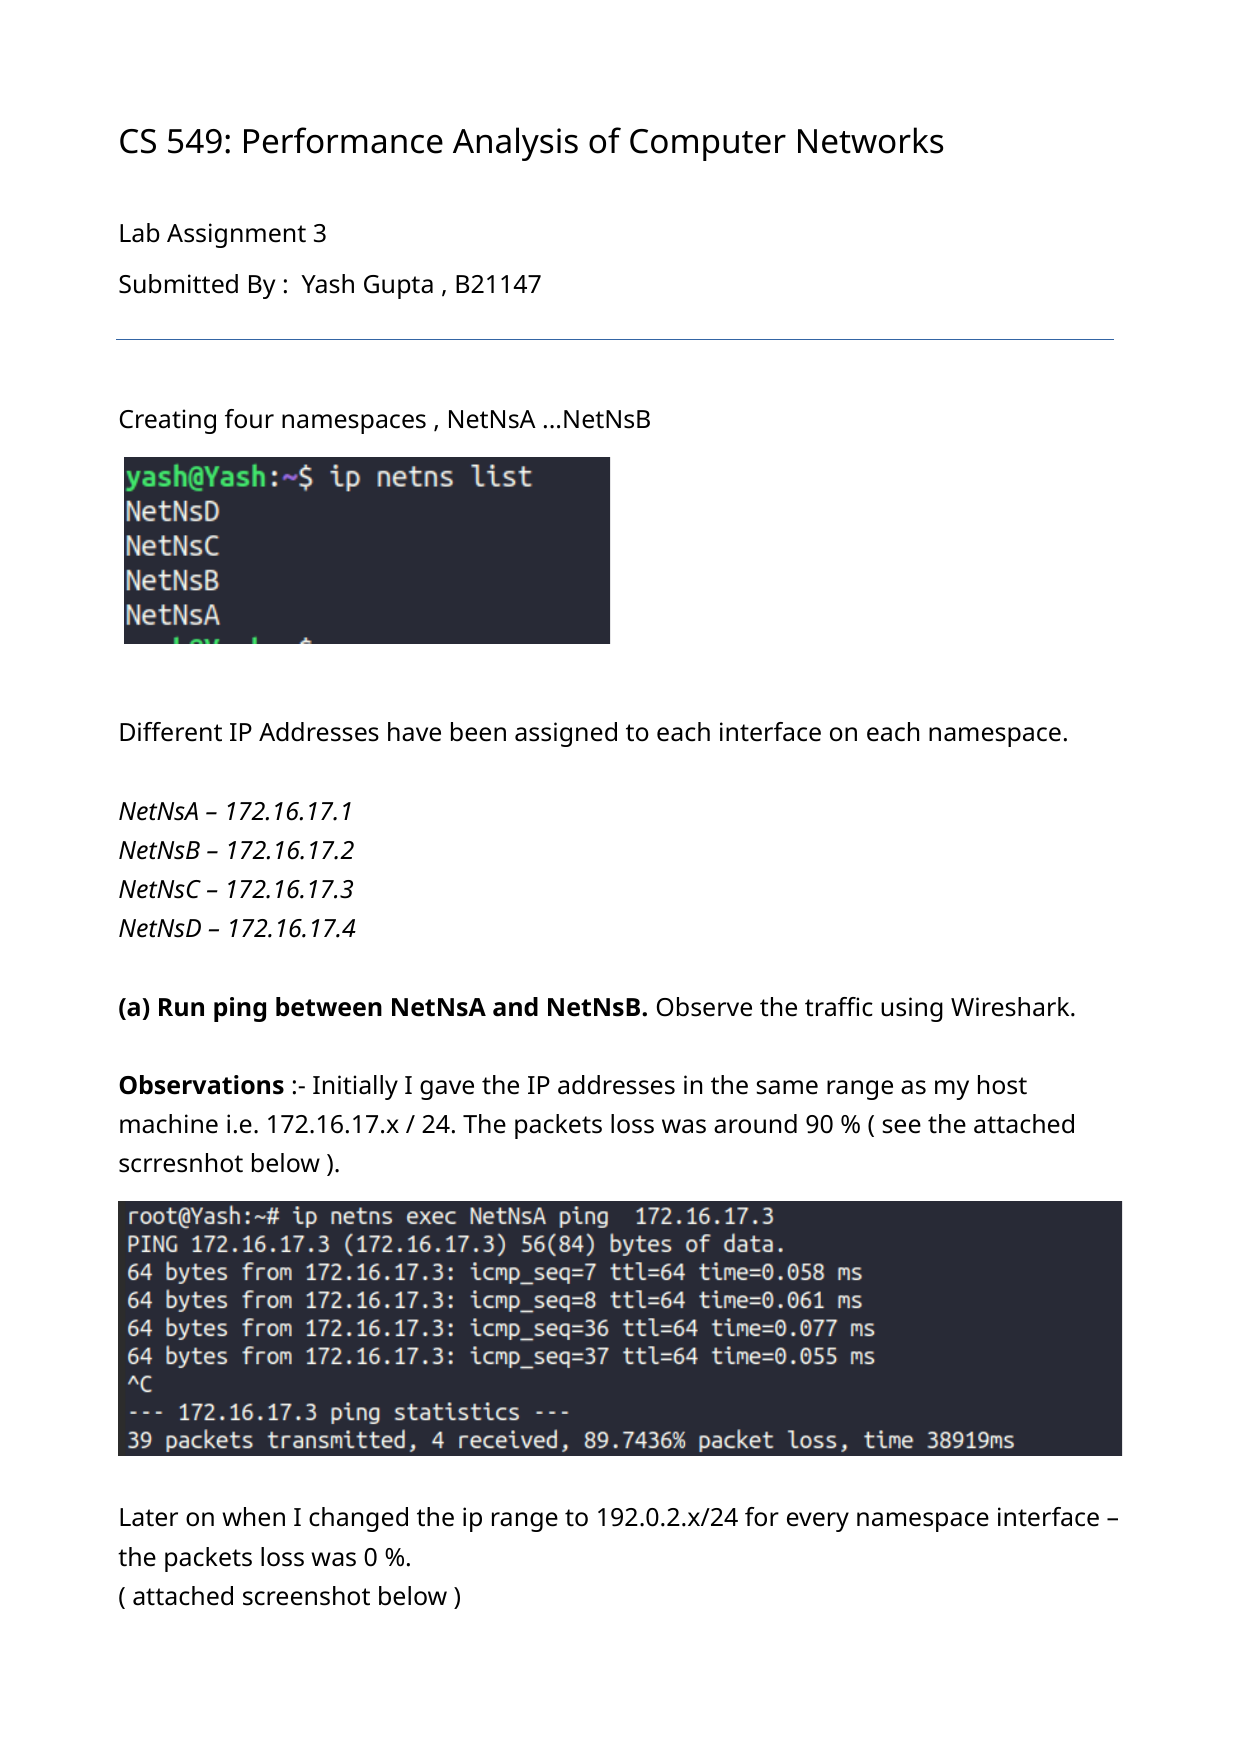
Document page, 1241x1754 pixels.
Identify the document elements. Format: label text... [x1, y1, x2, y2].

text NetNsB – 172.16.17.2 [118, 833, 1122, 867]
text Later on when I changed the ip range to 192.0.2.x/24 for every namespace interface – the packets loss was 0 %. [118, 1500, 1122, 1573]
text NetNsD – 172.16.17.4 [118, 911, 1122, 945]
text Observations :- Initially I gave the IP addresses in the same range as my host machine i.e. 172.16.17.x / 24. The packets loss was around 90 % ( see the attached scrresnhot below ). [118, 1068, 1122, 1180]
text NetNsA – 172.16.17.1 [118, 793, 1122, 827]
text Creating four namespaces , NetNsA ...NetNsB [118, 402, 1122, 436]
text Different IP Addresses have been assigned to each interface on each namespace. [118, 715, 1122, 749]
text NetNsC – 172.16.17.3 [118, 872, 1122, 906]
picture [124, 457, 611, 644]
text ( attached screenshot below ) [118, 1578, 1122, 1612]
text (a) Run ping between NetNsA and NetNsB. Observe the traffic using Wireshark. [118, 989, 1122, 1023]
text Lab Assignment 3 [118, 215, 1122, 249]
text Submitted By : Yash Gupta , B21147 [118, 266, 1122, 301]
picture [118, 1201, 1123, 1456]
text CS 549: Performance Analysis of Computer Networks [118, 118, 1122, 163]
